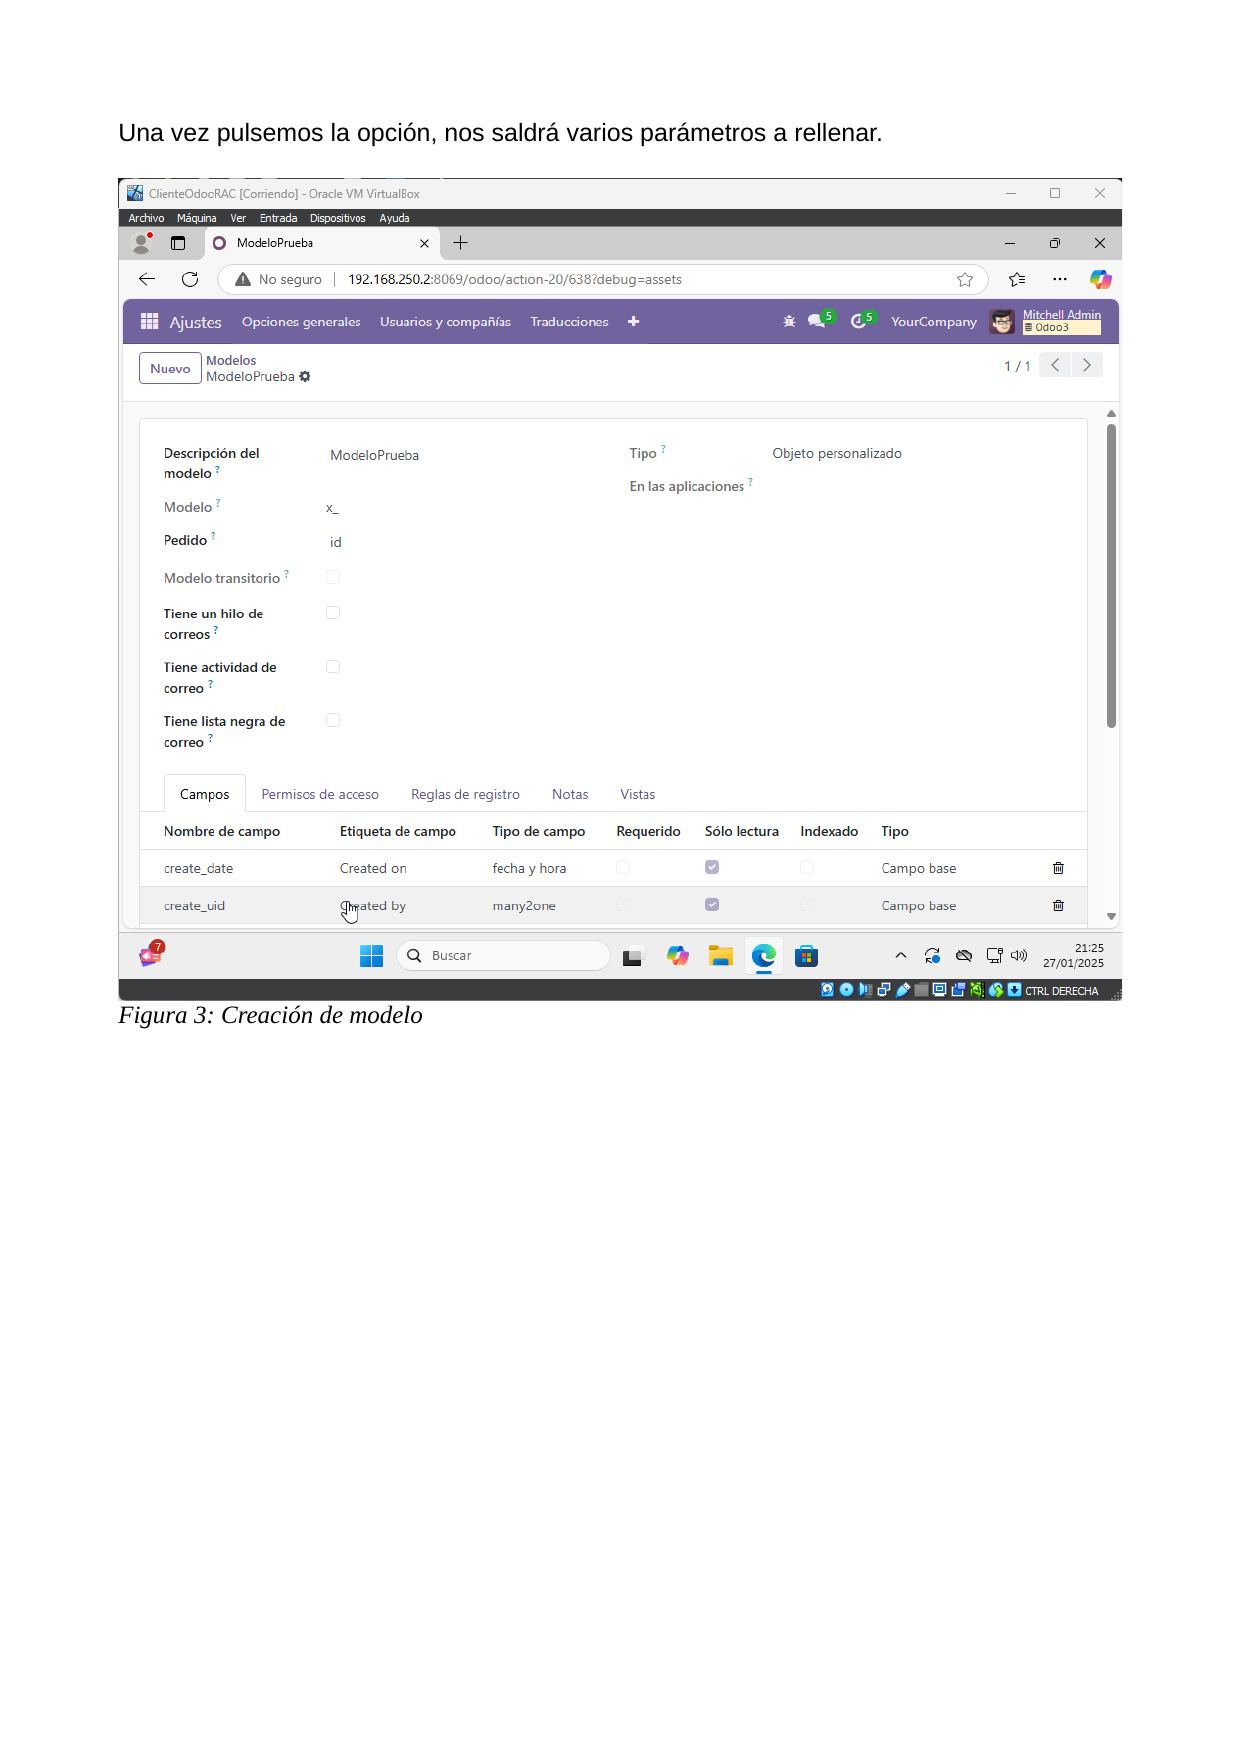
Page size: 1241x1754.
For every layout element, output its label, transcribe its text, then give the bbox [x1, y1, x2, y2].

text Figura 3: Creación de modelo [118, 1001, 1122, 1029]
text Una vez pulsemos la opción, nos saldrá varios parámetros a rellenar. [118, 118, 1122, 147]
picture [118, 178, 1123, 1001]
